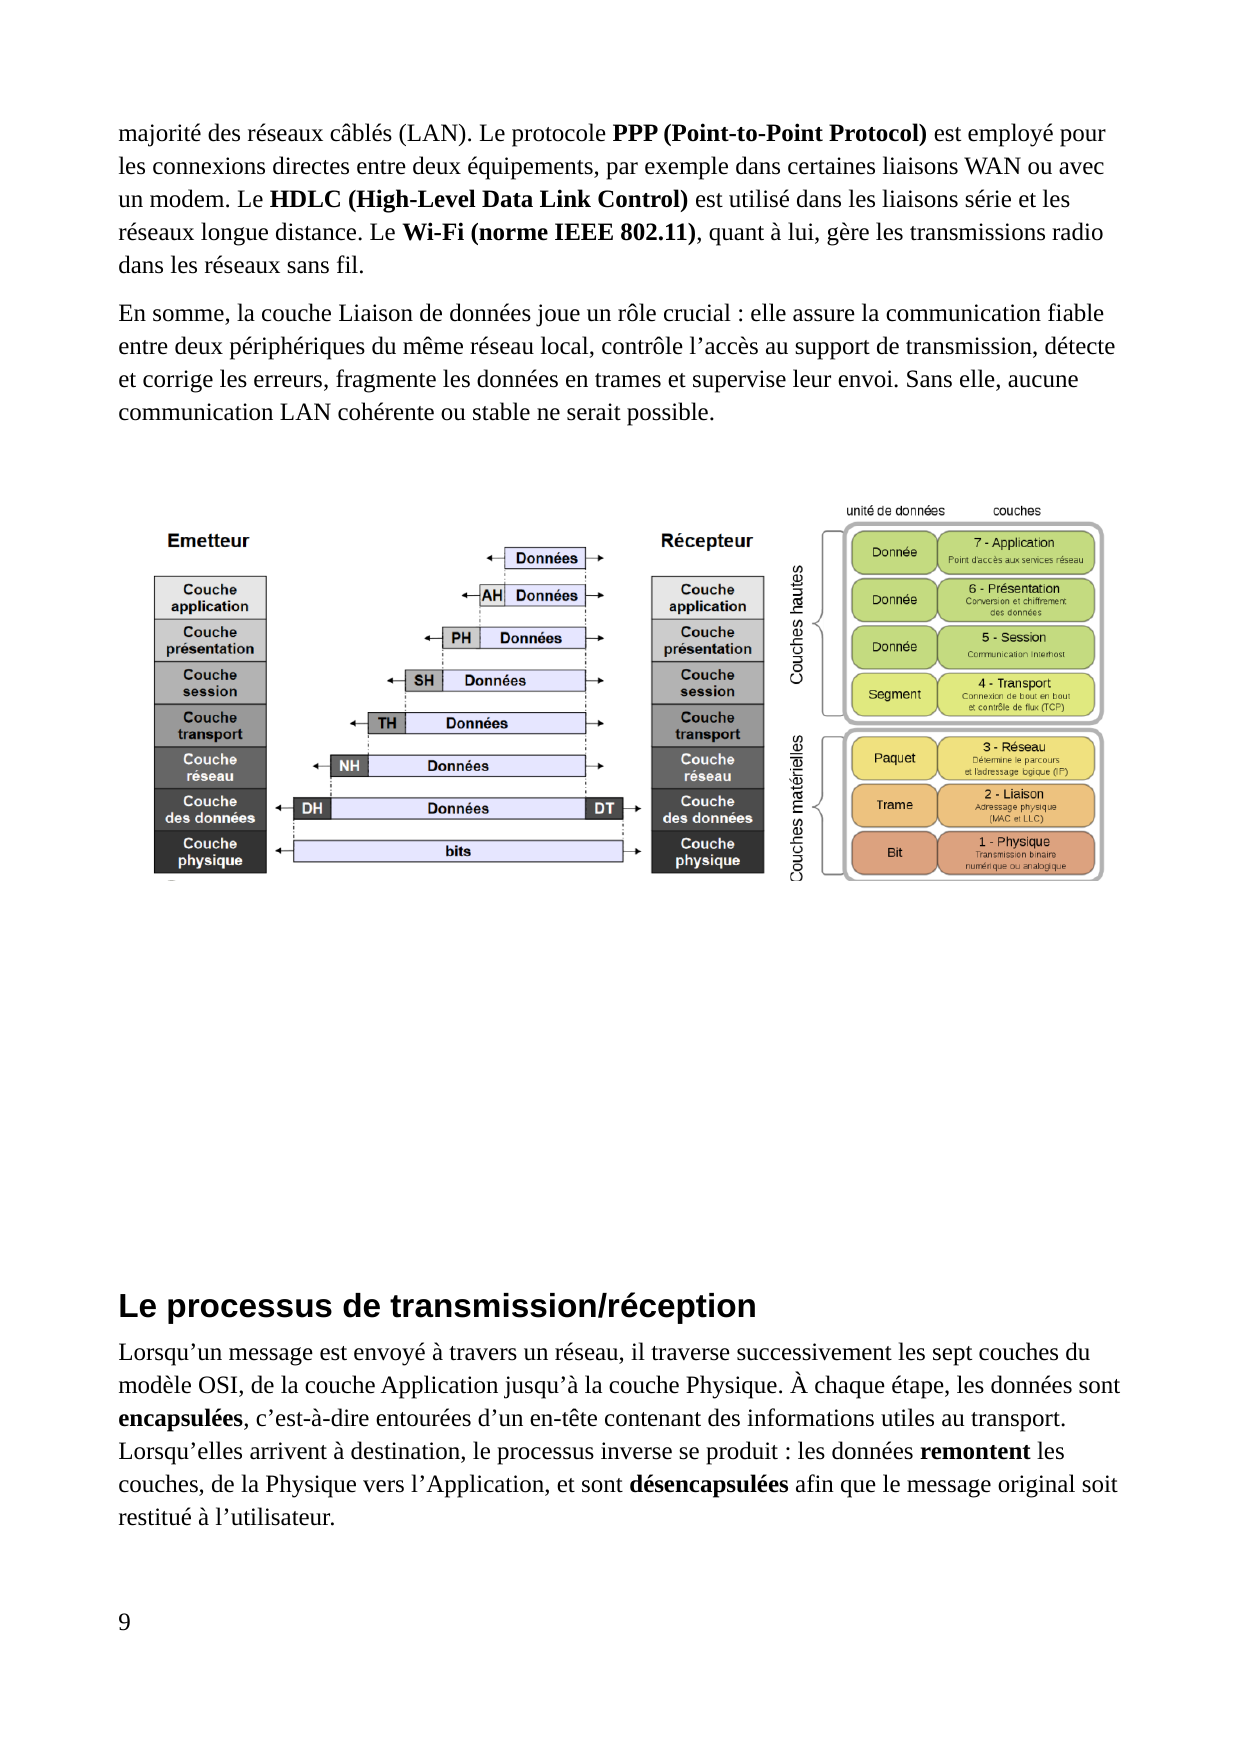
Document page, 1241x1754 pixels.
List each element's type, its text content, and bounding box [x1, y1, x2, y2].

subtitle Le processus de transmission/réception [118, 1286, 1122, 1324]
text En somme, la couche Liaison de données joue un rôle crucial : elle assure la communication fiable entre deux périphériques du même réseau local, contrôle l’accès au support de transmission, détecte et corrige les erreurs, fragmente les données en trames et supervise leur envoi. Sans elle, aucune communication LAN cohérente ou stable ne serait possible. [118, 298, 1122, 426]
picture [118, 492, 1123, 881]
text Lorsqu’un message est envoyé à travers un réseau, il traverse successivement les sept couches du modèle OSI, de la couche Application jusqu’à la couche Physique. À chaque étape, les données sont encapsulées, c’est-à-dire entourées d’un en-tête contenant des informations utiles au transport. Lorsqu’elles arrivent à destination, le processus inverse se produit : les données remontent les couches, de la Physique vers l’Application, et sont désencapsulées afin que le message original soit restitué à l’utilisateur. [118, 1337, 1122, 1531]
text majorité des réseaux câblés (LAN). Le protocole PPP (Point-to-Point Protocol) est employé pour les connexions directes entre deux équipements, par exemple dans certaines liaisons WAN ou avec un modem. Le HDLC (High-Level Data Link Control) est utilisé dans les liaisons série et les réseaux longue distance. Le Wi-Fi (norme IEEE 802.11), quant à lui, gère les transmissions radio dans les réseaux sans fil. [118, 118, 1122, 279]
